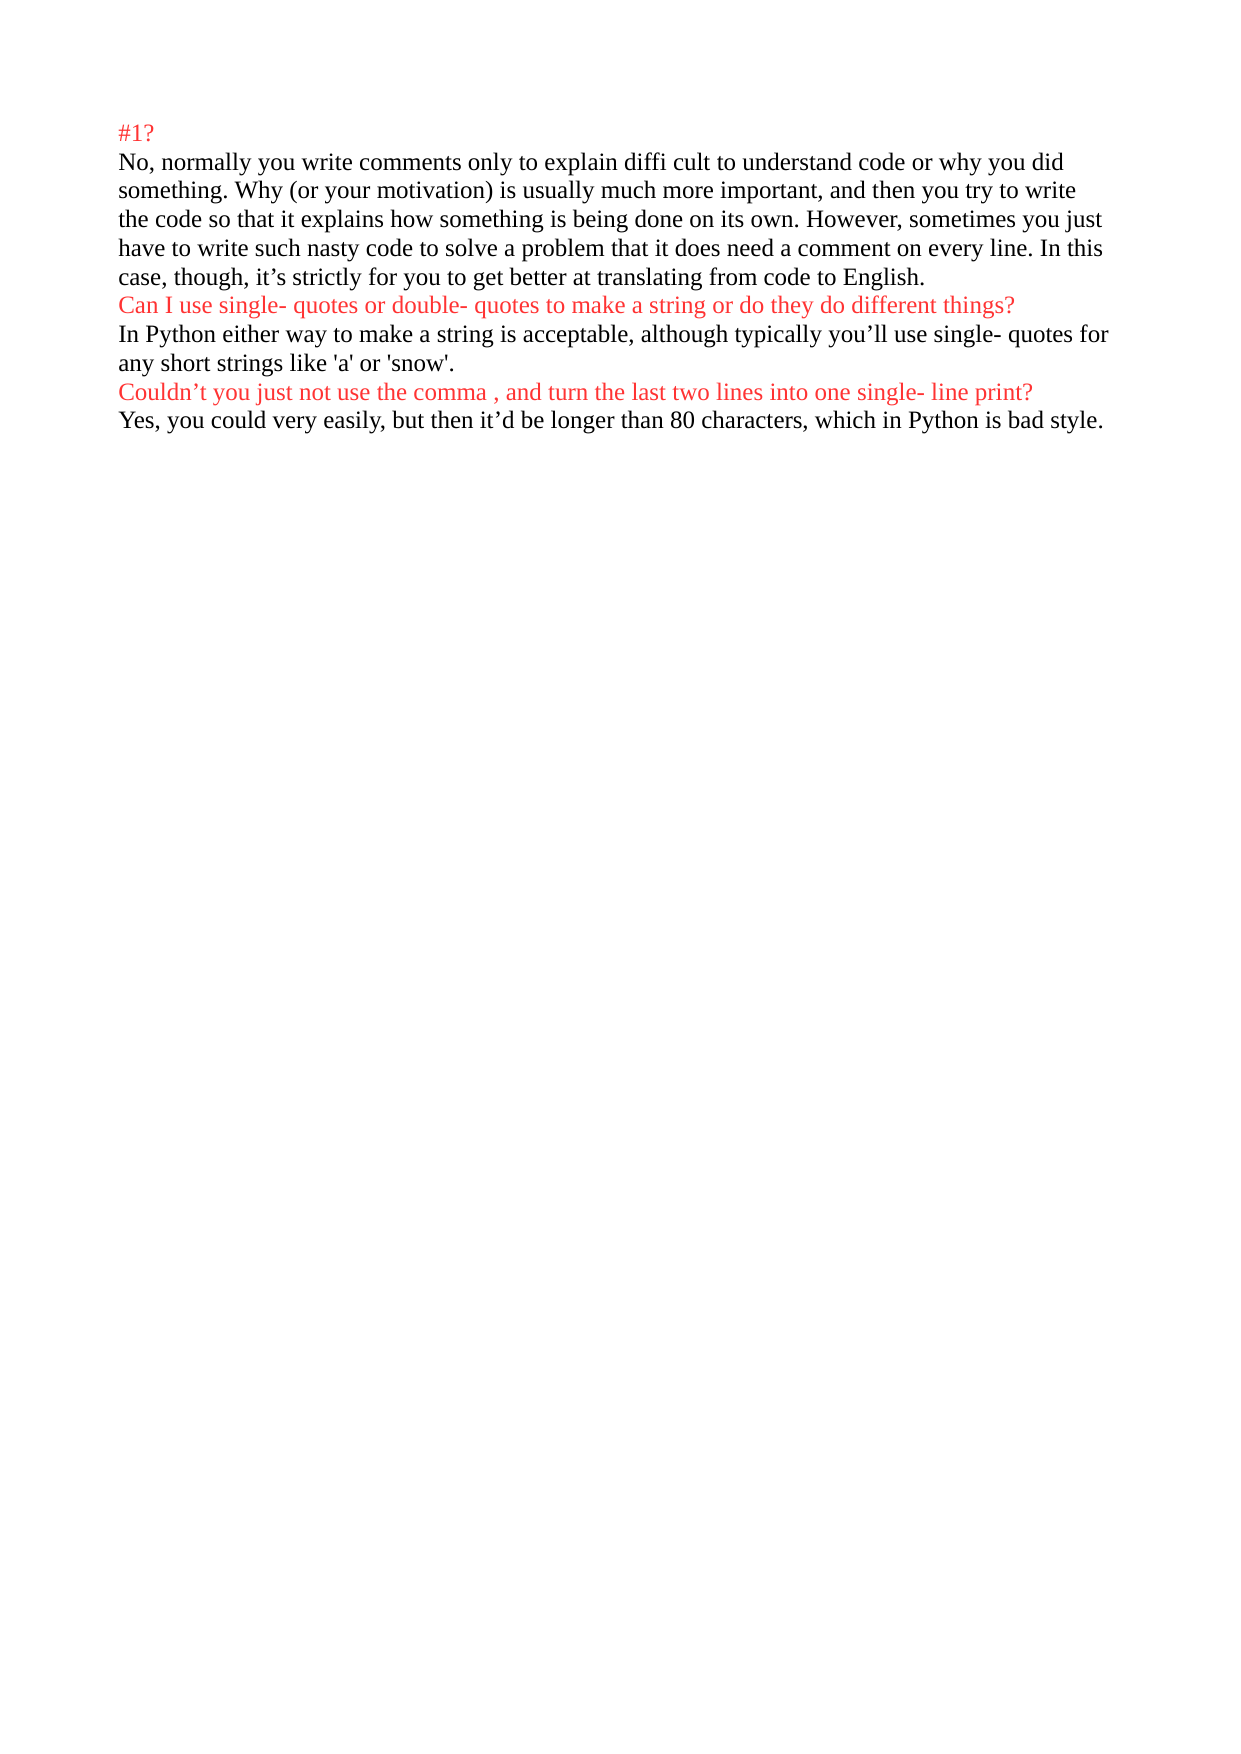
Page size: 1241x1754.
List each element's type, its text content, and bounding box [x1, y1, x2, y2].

text Couldn’t you just not use the comma , and turn the last two lines into one single- line print? [118, 377, 1122, 406]
text Yes, you could very easily, but then it’d be longer than 80 characters, which in Python is bad style. [118, 406, 1122, 434]
text Can I use single- quotes or double- quotes to make a string or do they do different things? [118, 291, 1122, 319]
text something. Why (or your motivation) is usually much more important, and then you try to write [118, 176, 1122, 204]
text the code so that it explains how something is being done on its own. However, sometimes you just [118, 204, 1122, 233]
text #1? [118, 118, 1122, 147]
text any short strings like 'a' or 'snow'. [118, 348, 1122, 377]
text case, though, it’s strictly for you to get better at translating from code to English. [118, 262, 1122, 291]
text No, normally you write comments only to explain diffi cult to understand code or why you did [118, 147, 1122, 176]
text In Python either way to make a string is acceptable, although typically you’ll use single- quotes for [118, 319, 1122, 348]
text have to write such nasty code to solve a problem that it does need a comment on every line. In this [118, 233, 1122, 262]
